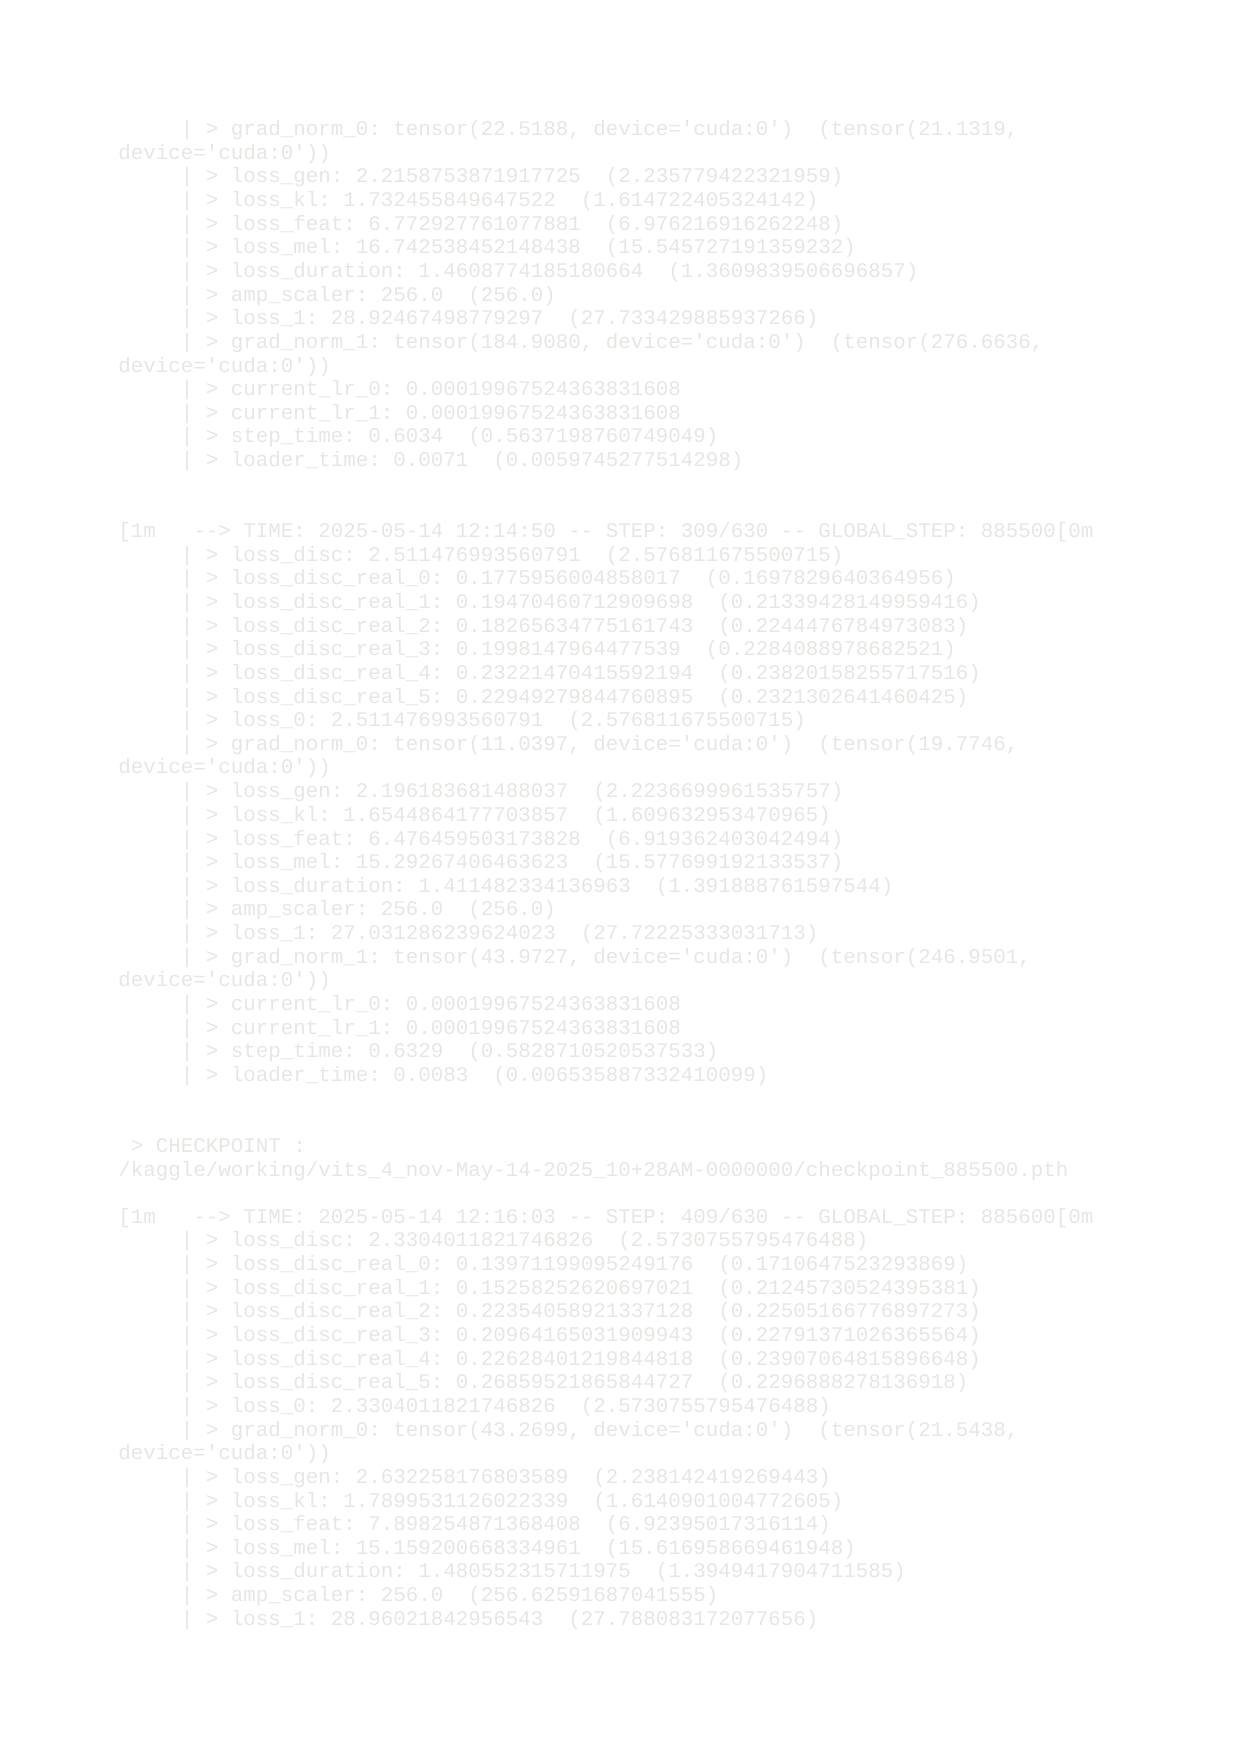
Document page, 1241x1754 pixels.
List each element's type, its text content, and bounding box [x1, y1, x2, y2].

text | > loss_disc_real_3: 0.1998147964477539 (0.2284088978682521) [118, 638, 1122, 662]
text | > loss_feat: 7.898254871368408 (6.92395017316114) [118, 1513, 1122, 1537]
text | > loss_disc_real_4: 0.23221470415592194 (0.23820158255717516) [118, 662, 1122, 686]
text | > loss_gen: 2.196183681488037 (2.2236699961535757) [118, 780, 1122, 804]
text | > current_lr_0: 0.00019967524363831608 [118, 993, 1122, 1017]
text | > loss_disc_real_5: 0.26859521865844727 (0.2296888278136918) [118, 1371, 1122, 1395]
text | > loss_0: 2.3304011821746826 (2.5730755795476488) [118, 1395, 1122, 1419]
text | > amp_scaler: 256.0 (256.0) [118, 284, 1122, 307]
text | > loss_duration: 1.4608774185180664 (1.3609839506696857) [118, 260, 1122, 284]
text | > loss_disc: 2.3304011821746826 (2.5730755795476488) [118, 1229, 1122, 1253]
text > CHECKPOINT : /kaggle/working/vits_4_nov-May-14-2025_10+28AM-0000000/checkpoint_885500.pth [118, 1135, 1122, 1182]
text | > loss_feat: 6.476459503173828 (6.919362403042494) [118, 827, 1122, 851]
text | > loss_disc_real_4: 0.22628401219844818 (0.23907064815896648) [118, 1348, 1122, 1371]
text | > loss_mel: 16.742538452148438 (15.545727191359232) [118, 236, 1122, 260]
text | > loss_disc_real_0: 0.1775956004858017 (0.1697829640364956) [118, 567, 1122, 591]
text | > loss_1: 28.92467498779297 (27.733429885937266) [118, 307, 1122, 331]
text | > loss_kl: 1.6544864177703857 (1.609632953470965) [118, 804, 1122, 827]
text | > loader_time: 0.0083 (0.006535887332410099) [118, 1064, 1122, 1088]
text | > loss_kl: 1.7899531126022339 (1.6140901004772605) [118, 1489, 1122, 1513]
text | > amp_scaler: 256.0 (256.0) [118, 898, 1122, 922]
text | > current_lr_1: 0.00019967524363831608 [118, 1017, 1122, 1040]
text | > grad_norm_1: tensor(184.9080, device='cuda:0') (tensor(276.6636, device='cuda:0')) [118, 331, 1122, 378]
text | > current_lr_1: 0.00019967524363831608 [118, 402, 1122, 426]
text | > loader_time: 0.0071 (0.0059745277514298) [118, 449, 1122, 473]
text | > loss_mel: 15.159200668334961 (15.616958669461948) [118, 1537, 1122, 1561]
text | > loss_duration: 1.480552315711975 (1.3949417904711585) [118, 1561, 1122, 1584]
text | > loss_1: 27.031286239624023 (27.72225333031713) [118, 922, 1122, 946]
text | > amp_scaler: 256.0 (256.62591687041555) [118, 1584, 1122, 1608]
text | > loss_kl: 1.732455849647522 (1.614722405324142) [118, 189, 1122, 213]
text | > loss_disc: 2.511476993560791 (2.576811675500715) [118, 544, 1122, 567]
text [1m --> TIME: 2025-05-14 12:16:03 -- STEP: 409/630 -- GLOBAL_STEP: 885600[0m [118, 1206, 1122, 1229]
text | > loss_disc_real_2: 0.18265634775161743 (0.2244476784973083) [118, 615, 1122, 638]
text | > loss_disc_real_1: 0.15258252620697021 (0.21245730524395381) [118, 1277, 1122, 1300]
text | > loss_mel: 15.29267406463623 (15.577699192133537) [118, 851, 1122, 875]
text | > loss_gen: 2.2158753871917725 (2.235779422321959) [118, 165, 1122, 189]
text | > loss_feat: 6.772927761077881 (6.976216916262248) [118, 213, 1122, 236]
text | > loss_disc_real_0: 0.13971199095249176 (0.1710647523293869) [118, 1253, 1122, 1277]
text | > step_time: 0.6329 (0.5828710520537533) [118, 1040, 1122, 1064]
text | > loss_gen: 2.632258176803589 (2.238142419269443) [118, 1466, 1122, 1489]
text [1m --> TIME: 2025-05-14 12:14:50 -- STEP: 309/630 -- GLOBAL_STEP: 885500[0m [118, 520, 1122, 544]
text | > grad_norm_1: tensor(43.9727, device='cuda:0') (tensor(246.9501, device='cuda:0')) [118, 946, 1122, 993]
text | > grad_norm_0: tensor(11.0397, device='cuda:0') (tensor(19.7746, device='cuda:0')) [118, 733, 1122, 780]
text | > loss_disc_real_5: 0.22949279844760895 (0.2321302641460425) [118, 686, 1122, 709]
text | > current_lr_0: 0.00019967524363831608 [118, 378, 1122, 402]
text | > loss_1: 28.96021842956543 (27.788083172077656) [118, 1608, 1122, 1631]
text | > grad_norm_0: tensor(43.2699, device='cuda:0') (tensor(21.5438, device='cuda:0')) [118, 1419, 1122, 1466]
text | > loss_disc_real_3: 0.20964165031909943 (0.22791371026365564) [118, 1324, 1122, 1348]
text | > loss_0: 2.511476993560791 (2.576811675500715) [118, 709, 1122, 733]
text | > step_time: 0.6034 (0.5637198760749049) [118, 426, 1122, 449]
text | > loss_duration: 1.411482334136963 (1.391888761597544) [118, 875, 1122, 898]
text | > grad_norm_0: tensor(22.5188, device='cuda:0') (tensor(21.1319, device='cuda:0')) [118, 118, 1122, 165]
text | > loss_disc_real_1: 0.19470460712909698 (0.21339428149959416) [118, 591, 1122, 615]
text | > loss_disc_real_2: 0.22354058921337128 (0.22505166776897273) [118, 1300, 1122, 1324]
